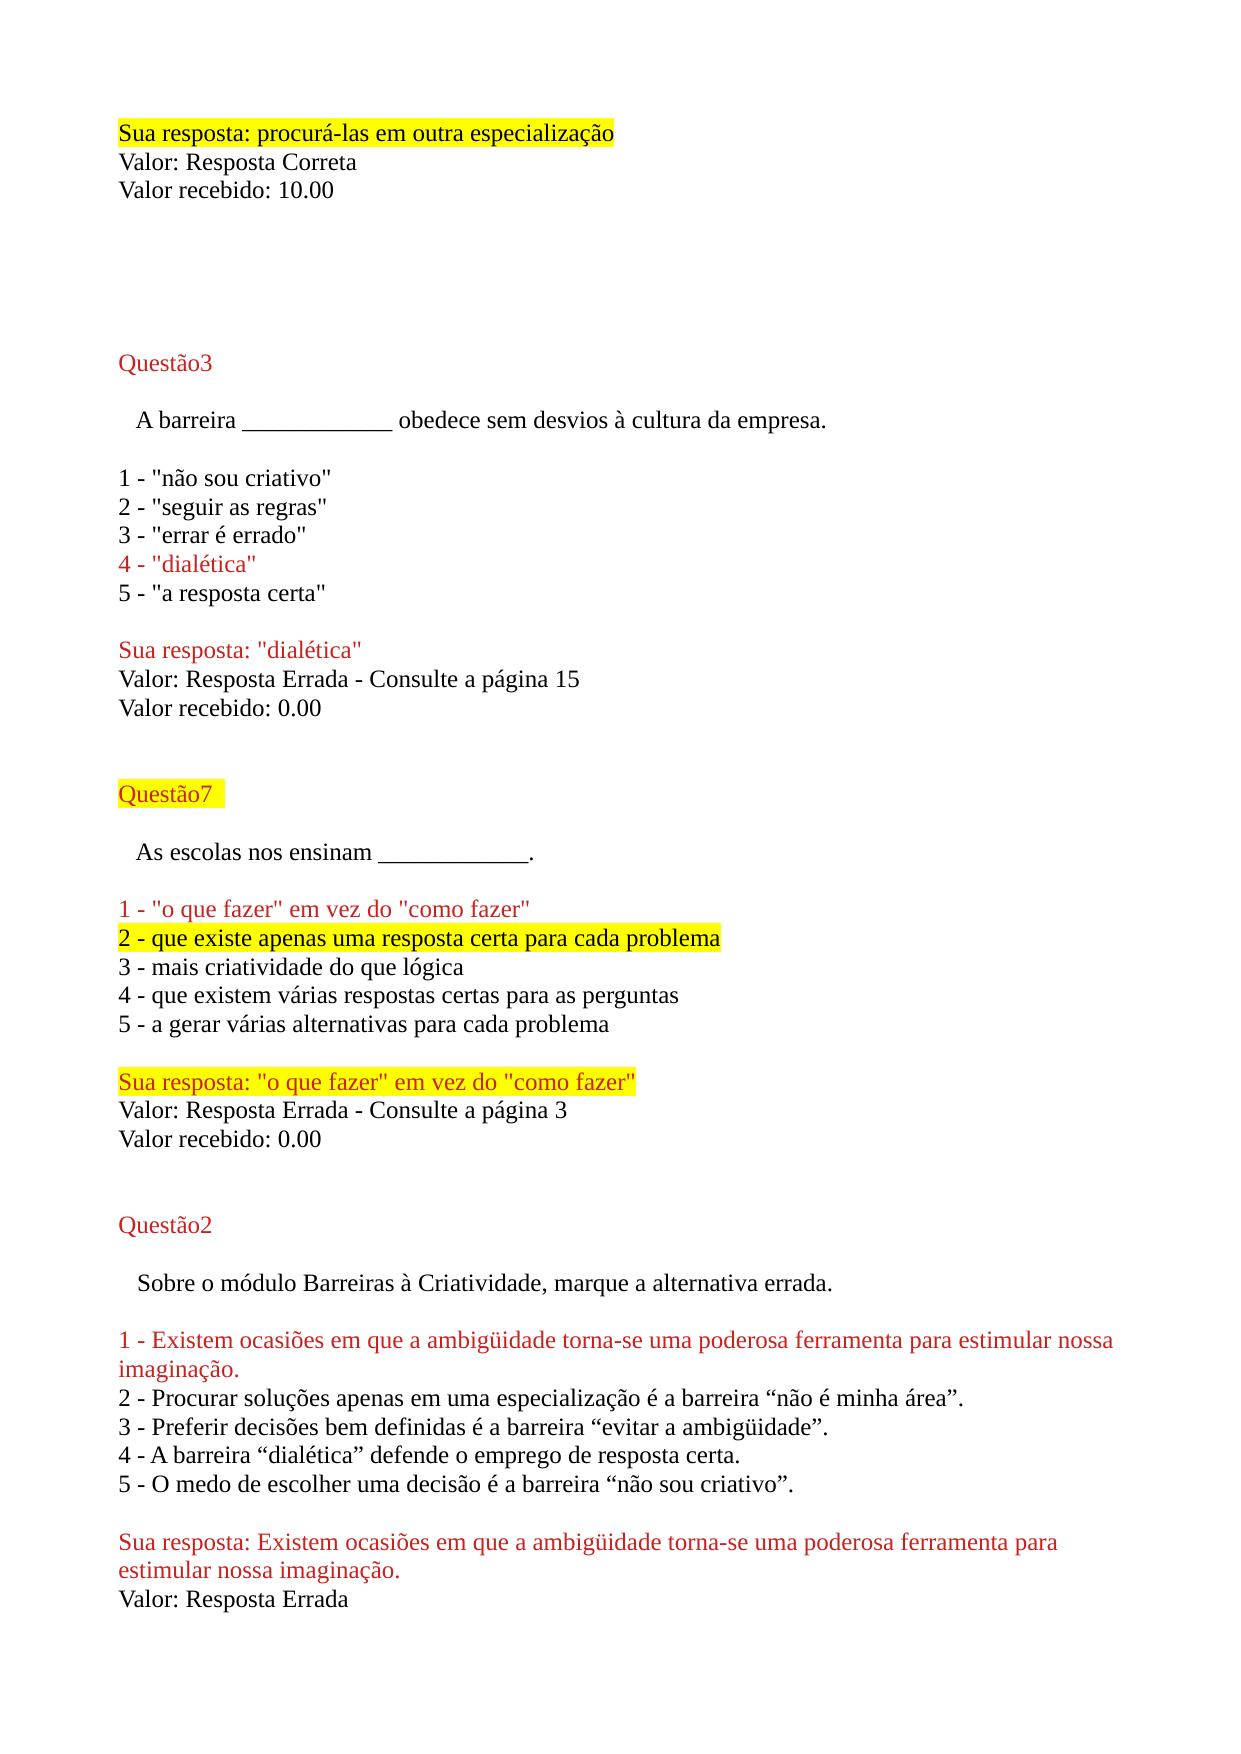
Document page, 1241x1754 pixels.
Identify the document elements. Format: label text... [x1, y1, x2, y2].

text 1 - Existem ocasiões em que a ambigüidade torna-se uma poderosa ferramenta para estimular nossa imaginação. [118, 1326, 1122, 1383]
text 5 - "a resposta certa" [118, 578, 1122, 607]
text 2 - Procurar soluções apenas em uma especialização é a barreira “não é minha área”. [118, 1383, 1122, 1412]
text 4 - A barreira “dialética” defende o emprego de resposta certa. [118, 1441, 1122, 1469]
text Valor recebido: 0.00 [118, 693, 1122, 722]
text Sobre o módulo Barreiras à Criatividade, marque a alternativa errada. [118, 1268, 1122, 1297]
text Valor recebido: 0.00 [118, 1124, 1122, 1153]
text 1 - "não sou criativo" [118, 463, 1122, 492]
text Sua resposta: "dialética" [118, 636, 1122, 664]
text Valor: Resposta Errada - Consulte a página 15 [118, 664, 1122, 693]
text As escolas nos ensinam ____________. [118, 837, 1122, 866]
text 4 - que existem várias respostas certas para as perguntas [118, 981, 1122, 1009]
text 2 - "seguir as regras" [118, 492, 1122, 521]
text 5 - O medo de escolher uma decisão é a barreira “não sou criativo”. [118, 1469, 1122, 1498]
text Valor: Resposta Correta [118, 147, 1122, 176]
text 2 - que existe apenas uma resposta certa para cada problema [118, 923, 1122, 952]
text Valor recebido: 10.00 [118, 176, 1122, 204]
text Questão2 [118, 1211, 1122, 1239]
text Sua resposta: "o que fazer" em vez do "como fazer" [118, 1067, 1122, 1096]
text 4 - "dialética" [118, 549, 1122, 578]
text 3 - mais criatividade do que lógica [118, 952, 1122, 981]
text A barreira ____________ obedece sem desvios à cultura da empresa. [118, 406, 1122, 434]
text Valor: Resposta Errada - Consulte a página 3 [118, 1096, 1122, 1124]
text 5 - a gerar várias alternativas para cada problema [118, 1009, 1122, 1038]
text Sua resposta: procurá-las em outra especialização [118, 118, 1122, 147]
text 3 - Preferir decisões bem definidas é a barreira “evitar a ambigüidade”. [118, 1412, 1122, 1441]
text Valor: Resposta Errada [118, 1584, 1122, 1613]
text Questão3 [118, 348, 1122, 377]
text Questão7 [118, 779, 1122, 808]
text 1 - "o que fazer" em vez do "como fazer" [118, 894, 1122, 923]
text Sua resposta: Existem ocasiões em que a ambigüidade torna-se uma poderosa ferramenta para estimular nossa imaginação. [118, 1527, 1122, 1584]
text 3 - "errar é errado" [118, 521, 1122, 549]
